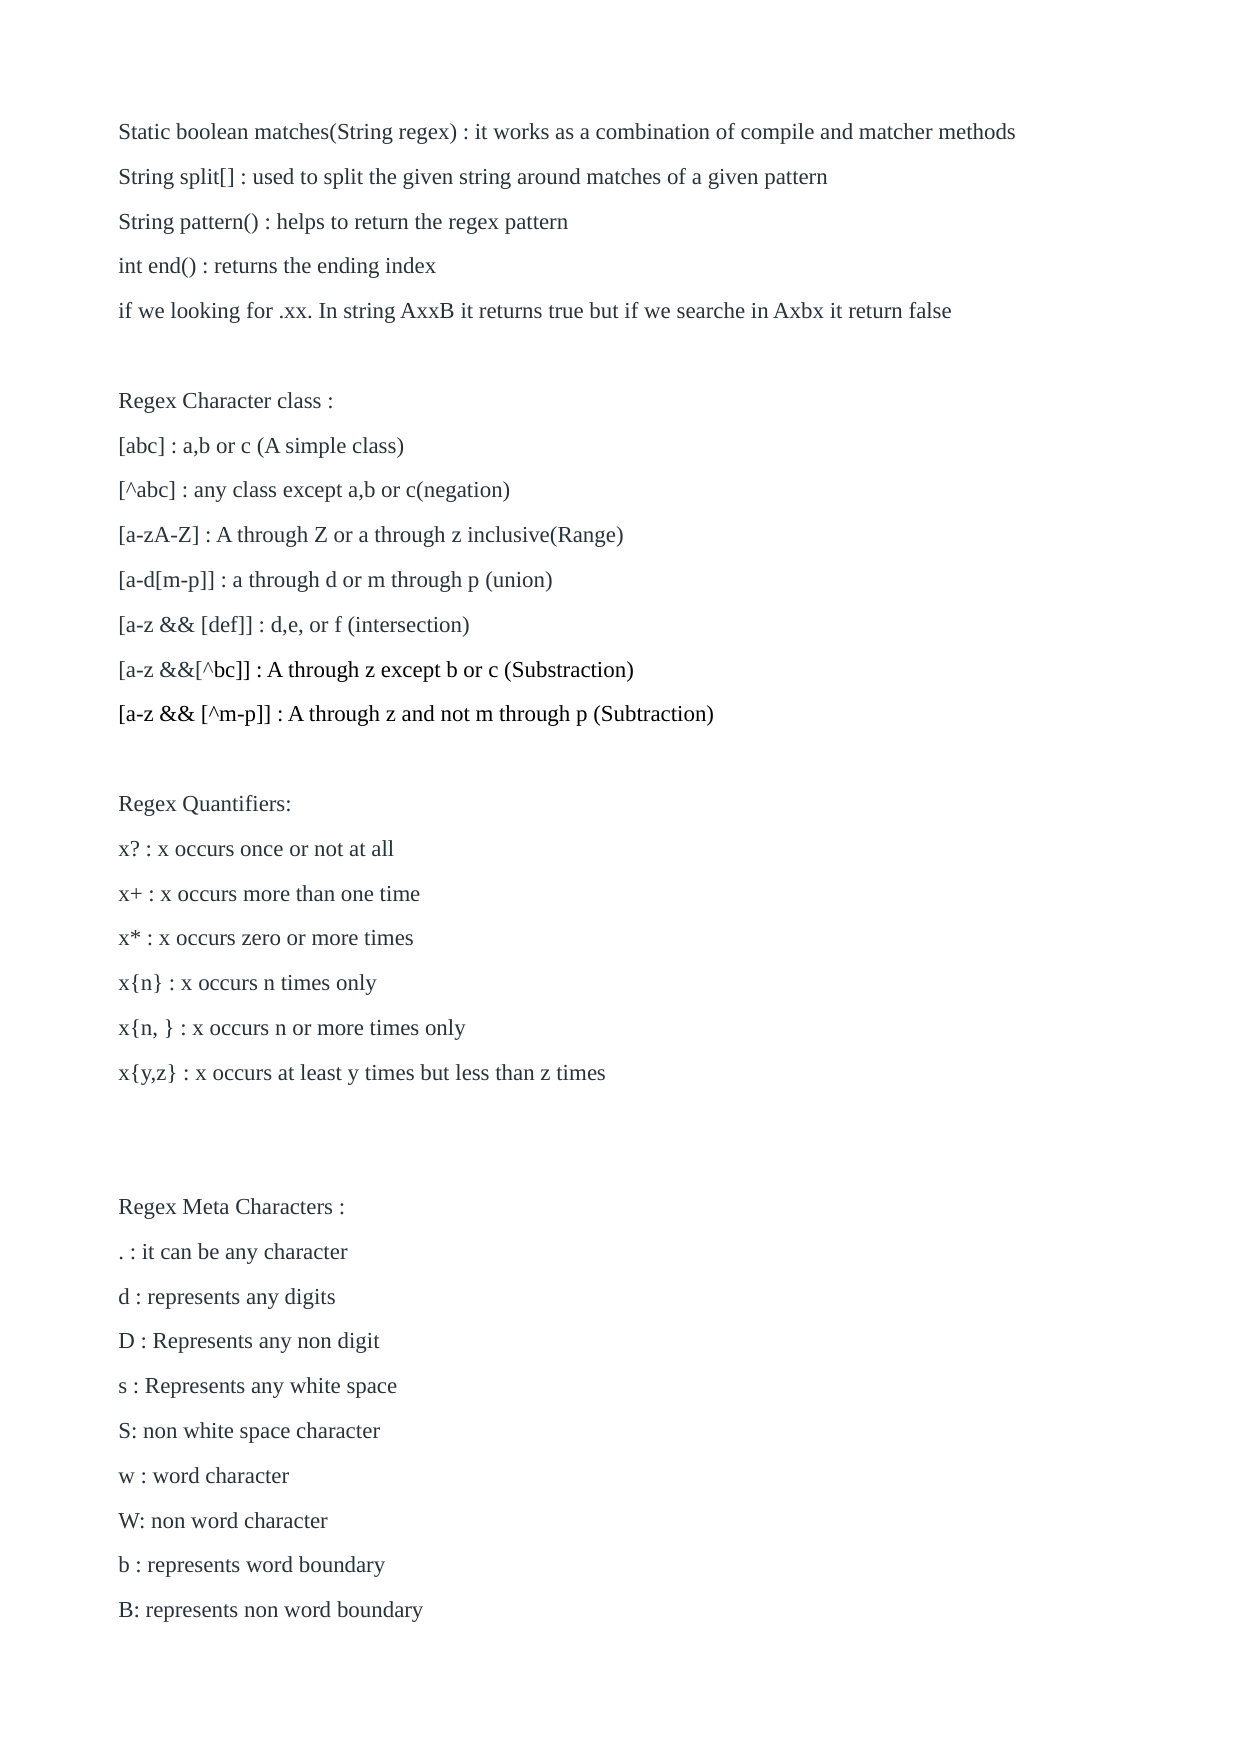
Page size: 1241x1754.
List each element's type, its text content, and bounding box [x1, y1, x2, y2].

text S: non white space character [118, 1417, 1122, 1443]
text if we looking for .xx. In string AxxB it returns true but if we searche in Axbx it return false [118, 297, 1122, 324]
text s : Represents any white space [118, 1372, 1122, 1399]
text Regex Quantifiers: [118, 790, 1122, 816]
text d : represents any digits [118, 1283, 1122, 1309]
text [a-d[m-p]] : a through d or m through p (union) [118, 566, 1122, 592]
text String pattern() : helps to return the regex pattern [118, 208, 1122, 234]
text . : it can be any character [118, 1238, 1122, 1264]
text [a-z && [^m-p]] : A through z and not m through p (Subtraction) [118, 700, 1122, 727]
text x{y,z} : x occurs at least y times but less than z times [118, 1059, 1122, 1085]
text x+ : x occurs more than one time [118, 879, 1122, 906]
text [a-z &&[^bc]] : A through z except b or c (Substraction) [118, 656, 1122, 682]
text Regex Character class : [118, 387, 1122, 413]
text x{n} : x occurs n times only [118, 969, 1122, 996]
text [abc] : a,b or c (A simple class) [118, 432, 1122, 458]
text Regex Meta Characters : [118, 1193, 1122, 1219]
text String split[] : used to split the given string around matches of a given pattern [118, 163, 1122, 189]
text [^abc] : any class except a,b or c(negation) [118, 476, 1122, 503]
text x* : x occurs zero or more times [118, 924, 1122, 951]
text Static boolean matches(String regex) : it works as a combination of compile and matcher methods [118, 118, 1122, 144]
text W: non word character [118, 1507, 1122, 1533]
text x{n, } : x occurs n or more times only [118, 1014, 1122, 1040]
text [a-zA-Z] : A through Z or a through z inclusive(Range) [118, 521, 1122, 548]
text int end() : returns the ending index [118, 252, 1122, 279]
text b : represents word boundary [118, 1551, 1122, 1578]
text x? : x occurs once or not at all [118, 835, 1122, 861]
text [a-z && [def]] : d,e, or f (intersection) [118, 611, 1122, 637]
text w : word character [118, 1462, 1122, 1488]
text D : Represents any non digit [118, 1327, 1122, 1354]
text B: represents non word boundary [118, 1596, 1122, 1623]
